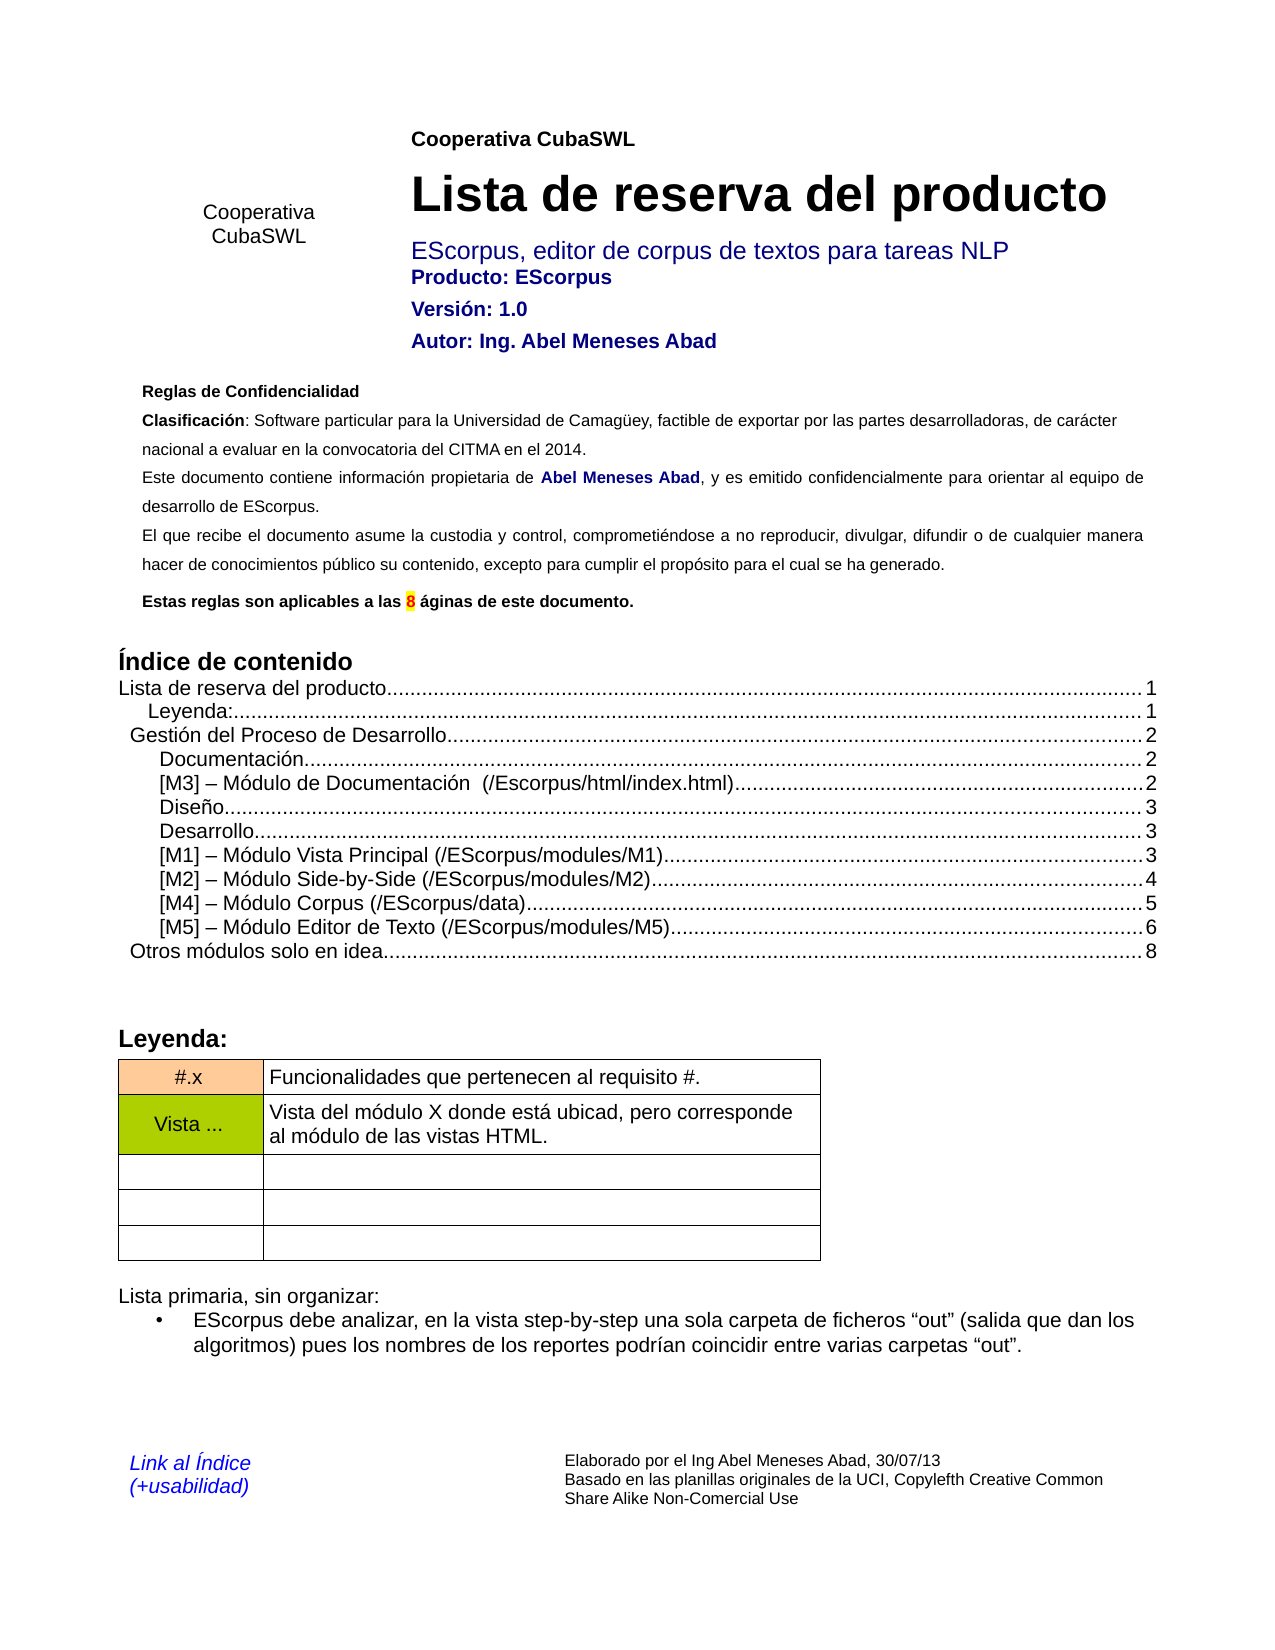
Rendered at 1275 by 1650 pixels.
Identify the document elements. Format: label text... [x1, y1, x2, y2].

table_cell Vista del módulo X donde está ubicad, pero corresponde al módulo de las vistas HTML. [264, 1095, 820, 1154]
text [M3] – Módulo de Documentación (/Escorpus/html/index.html) 2 [148, 771, 1157, 795]
text Desarrollo 3 [148, 819, 1157, 843]
table_header Funcionalidades que pertenecen al requisito #. [264, 1060, 820, 1094]
text Lista de reserva del producto 1 [118, 675, 1157, 699]
text Leyenda: 1 [148, 699, 1157, 723]
text [M4] – Módulo Corpus (/EScorpus/data) 5 [148, 891, 1157, 915]
table_cell [119, 1226, 263, 1260]
subtitle Leyenda: [118, 1024, 1157, 1052]
subtitle Índice de contenido [118, 647, 1157, 675]
text [M1] – Módulo Vista Principal (/EScorpus/modules/M1) 3 [148, 843, 1157, 867]
table_cell Vista ... [119, 1095, 263, 1154]
text Documentación 2 [148, 747, 1157, 771]
table_cell [264, 1190, 820, 1225]
table_cell Reglas de Confidencialidad Clasificación: Software particular para la Universidad de Camagüey, factible de exportar por las partes desarrolladoras, de carácter nacional a evaluar en la convocatoria del CITMA en el 2014. Este documento contiene información propietaria de Abel Meneses Abad, y es emitido confidencialmente para orientar al equipo de desarrollo de EScorpus. El que recibe el documento asume la custodia y control, comprometiéndose a no reproducir, divulgar, difundir o de cualquier manera hacer de conocimientos público su contenido, excepto para cumplir el propósito para el cual se ha generado. Estas reglas son aplicables a las 8 áginas de este documento. [118, 353, 1156, 611]
text Otros módulos solo en idea. 8 [118, 939, 1157, 963]
text Índice [118, 611, 1157, 634]
table_cell [119, 1155, 263, 1189]
text [M5] – Módulo Editor de Texto (/EScorpus/modules/M5) 6 [148, 915, 1157, 939]
text [M2] – Módulo Side-by-Side (/EScorpus/modules/M2) 4 [148, 867, 1157, 891]
table_cell [264, 1155, 820, 1189]
table_cell [264, 1226, 820, 1260]
text Lista primaria, sin organizar: [118, 1284, 1157, 1308]
text Diseño 3 [148, 795, 1157, 819]
table_header Cooperativa CubaSWL [118, 118, 399, 353]
table_header #.x [119, 1060, 263, 1094]
table_header Cooperativa CubaSWL Lista de reserva del producto EScorpus, editor de corpus de textos para tareas NLP Producto: EScorpus Versión: 1.0 Autor: Ing. Abel Meneses Abad [400, 118, 1156, 353]
table_cell [119, 1190, 263, 1225]
text Gestión del Proceso de Desarrollo 2 [118, 723, 1157, 747]
list EScorpus debe analizar, en la vista step-by-step una sola carpeta de ficheros “out” (salida que dan los algoritmos) pues los nombres de los reportes podrían coincidir entre varias carpetas “out”. [156, 1308, 1157, 1356]
